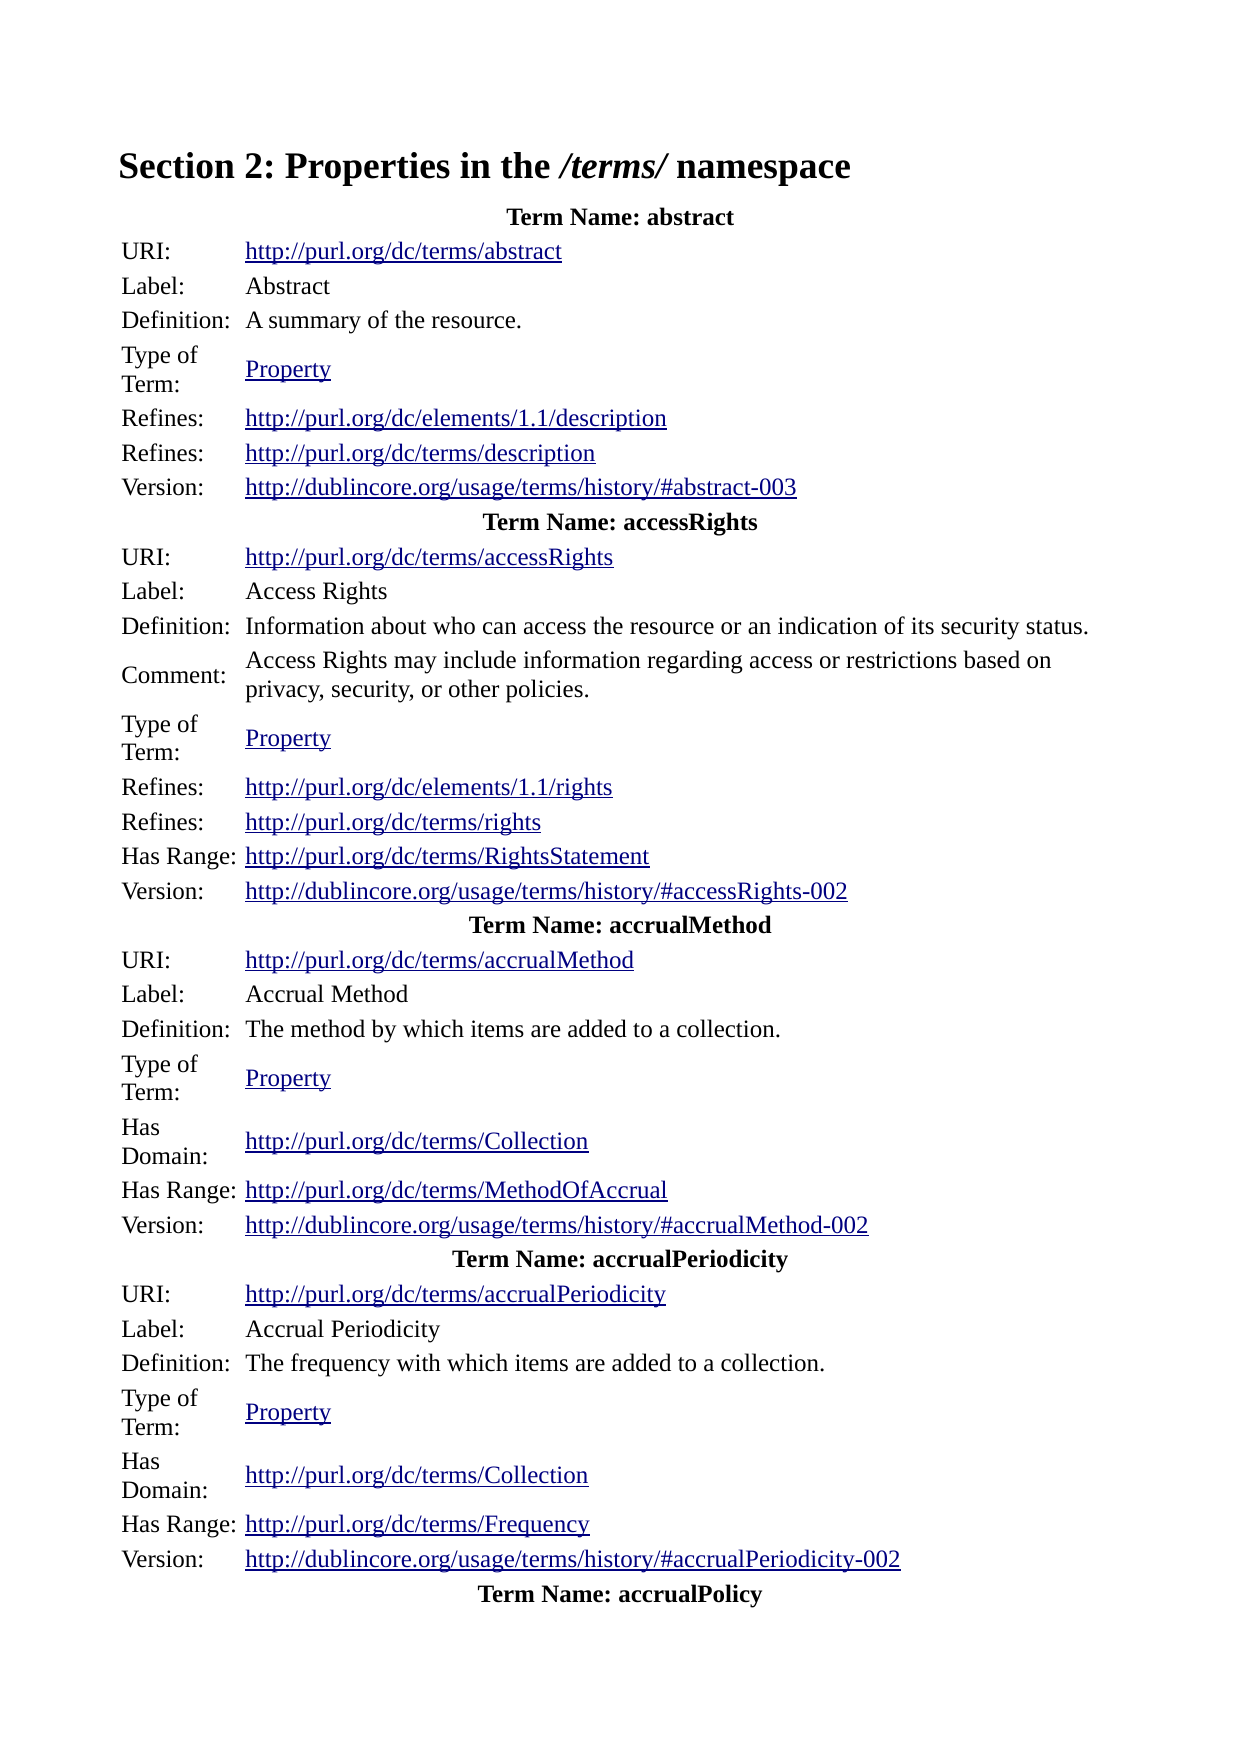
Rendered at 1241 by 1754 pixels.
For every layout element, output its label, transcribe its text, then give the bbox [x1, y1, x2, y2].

table_cell A summary of the resource. [242, 303, 1122, 337]
table_cell The frequency with which items are added to a collection. [242, 1345, 1122, 1380]
table_cell Access Rights [242, 573, 1122, 608]
table_cell Label: [118, 268, 242, 302]
table_cell http://dublincore.org/usage/terms/history/#accrualMethod-002 [242, 1207, 1122, 1242]
table_cell Refines: [118, 435, 242, 469]
table_cell Information about who can access the resource or an indication of its security status. [242, 608, 1122, 642]
table_cell Type of Term: [118, 337, 242, 400]
table_cell Refines: [118, 400, 242, 435]
table_cell http://purl.org/dc/terms/description [242, 435, 1122, 469]
table_cell Label: [118, 1311, 242, 1345]
table_cell http://purl.org/dc/terms/Collection [242, 1443, 1122, 1507]
table_cell http://purl.org/dc/terms/rights [242, 804, 1122, 838]
table_cell Term Name: accrualPolicy [118, 1576, 1122, 1610]
table_cell Has Domain: [118, 1109, 242, 1172]
table_cell URI: [118, 539, 242, 573]
table_cell The method by which items are added to a collection. [242, 1011, 1122, 1046]
table_cell Comment: [118, 643, 242, 706]
table_cell Abstract [242, 268, 1122, 302]
table_cell Version: [118, 470, 242, 504]
table_cell Refines: [118, 769, 242, 804]
table_cell http://purl.org/dc/terms/abstract [242, 233, 1122, 268]
table_cell Has Range: [118, 838, 242, 873]
table_cell Type of Term: [118, 1380, 242, 1443]
table_cell http://dublincore.org/usage/terms/history/#accessRights-002 [242, 873, 1122, 907]
table_cell http://purl.org/dc/terms/Frequency [242, 1507, 1122, 1541]
table_cell Property [242, 706, 1122, 769]
table_cell http://purl.org/dc/elements/1.1/rights [242, 769, 1122, 804]
table_cell Refines: [118, 804, 242, 838]
table_cell Term Name: accrualPeriodicity [118, 1242, 1122, 1276]
table_cell http://purl.org/dc/terms/RightsStatement [242, 838, 1122, 873]
table_cell http://purl.org/dc/terms/MethodOfAccrual [242, 1173, 1122, 1207]
table_cell Access Rights may include information regarding access or restrictions based on privacy, security, or other policies. [242, 643, 1122, 706]
table_cell http://purl.org/dc/terms/Collection [242, 1109, 1122, 1172]
table_cell http://dublincore.org/usage/terms/history/#accrualPeriodicity-002 [242, 1541, 1122, 1576]
table_cell Accrual Method [242, 977, 1122, 1011]
table_cell Type of Term: [118, 706, 242, 769]
table_cell http://purl.org/dc/terms/accrualMethod [242, 942, 1122, 977]
table_cell Version: [118, 1541, 242, 1576]
table_cell Has Range: [118, 1173, 242, 1207]
table_cell http://dublincore.org/usage/terms/history/#abstract-003 [242, 470, 1122, 504]
table_cell URI: [118, 1276, 242, 1311]
table_cell Definition: [118, 1011, 242, 1046]
table_cell Accrual Periodicity [242, 1311, 1122, 1345]
table_cell http://purl.org/dc/terms/accessRights [242, 539, 1122, 573]
table_cell http://purl.org/dc/elements/1.1/description [242, 400, 1122, 435]
table_cell Version: [118, 873, 242, 907]
table_cell Definition: [118, 608, 242, 642]
subtitle Section 2: Properties in the /terms/ namespace [118, 143, 1122, 186]
table_cell Has Domain: [118, 1443, 242, 1507]
table_cell Label: [118, 977, 242, 1011]
table_cell Label: [118, 573, 242, 608]
table_cell Property [242, 1380, 1122, 1443]
table_header Term Name: abstract [118, 199, 1122, 233]
table_cell Property [242, 1046, 1122, 1109]
table_cell Type of Term: [118, 1046, 242, 1109]
table_cell Term Name: accessRights [118, 504, 1122, 539]
table_cell Definition: [118, 303, 242, 337]
table_cell Term Name: accrualMethod [118, 908, 1122, 942]
table_cell Has Range: [118, 1507, 242, 1541]
table_cell Property [242, 337, 1122, 400]
table_cell Definition: [118, 1345, 242, 1380]
table_cell Version: [118, 1207, 242, 1242]
table_cell URI: [118, 942, 242, 977]
table_cell http://purl.org/dc/terms/accrualPeriodicity [242, 1276, 1122, 1311]
table_cell URI: [118, 233, 242, 268]
